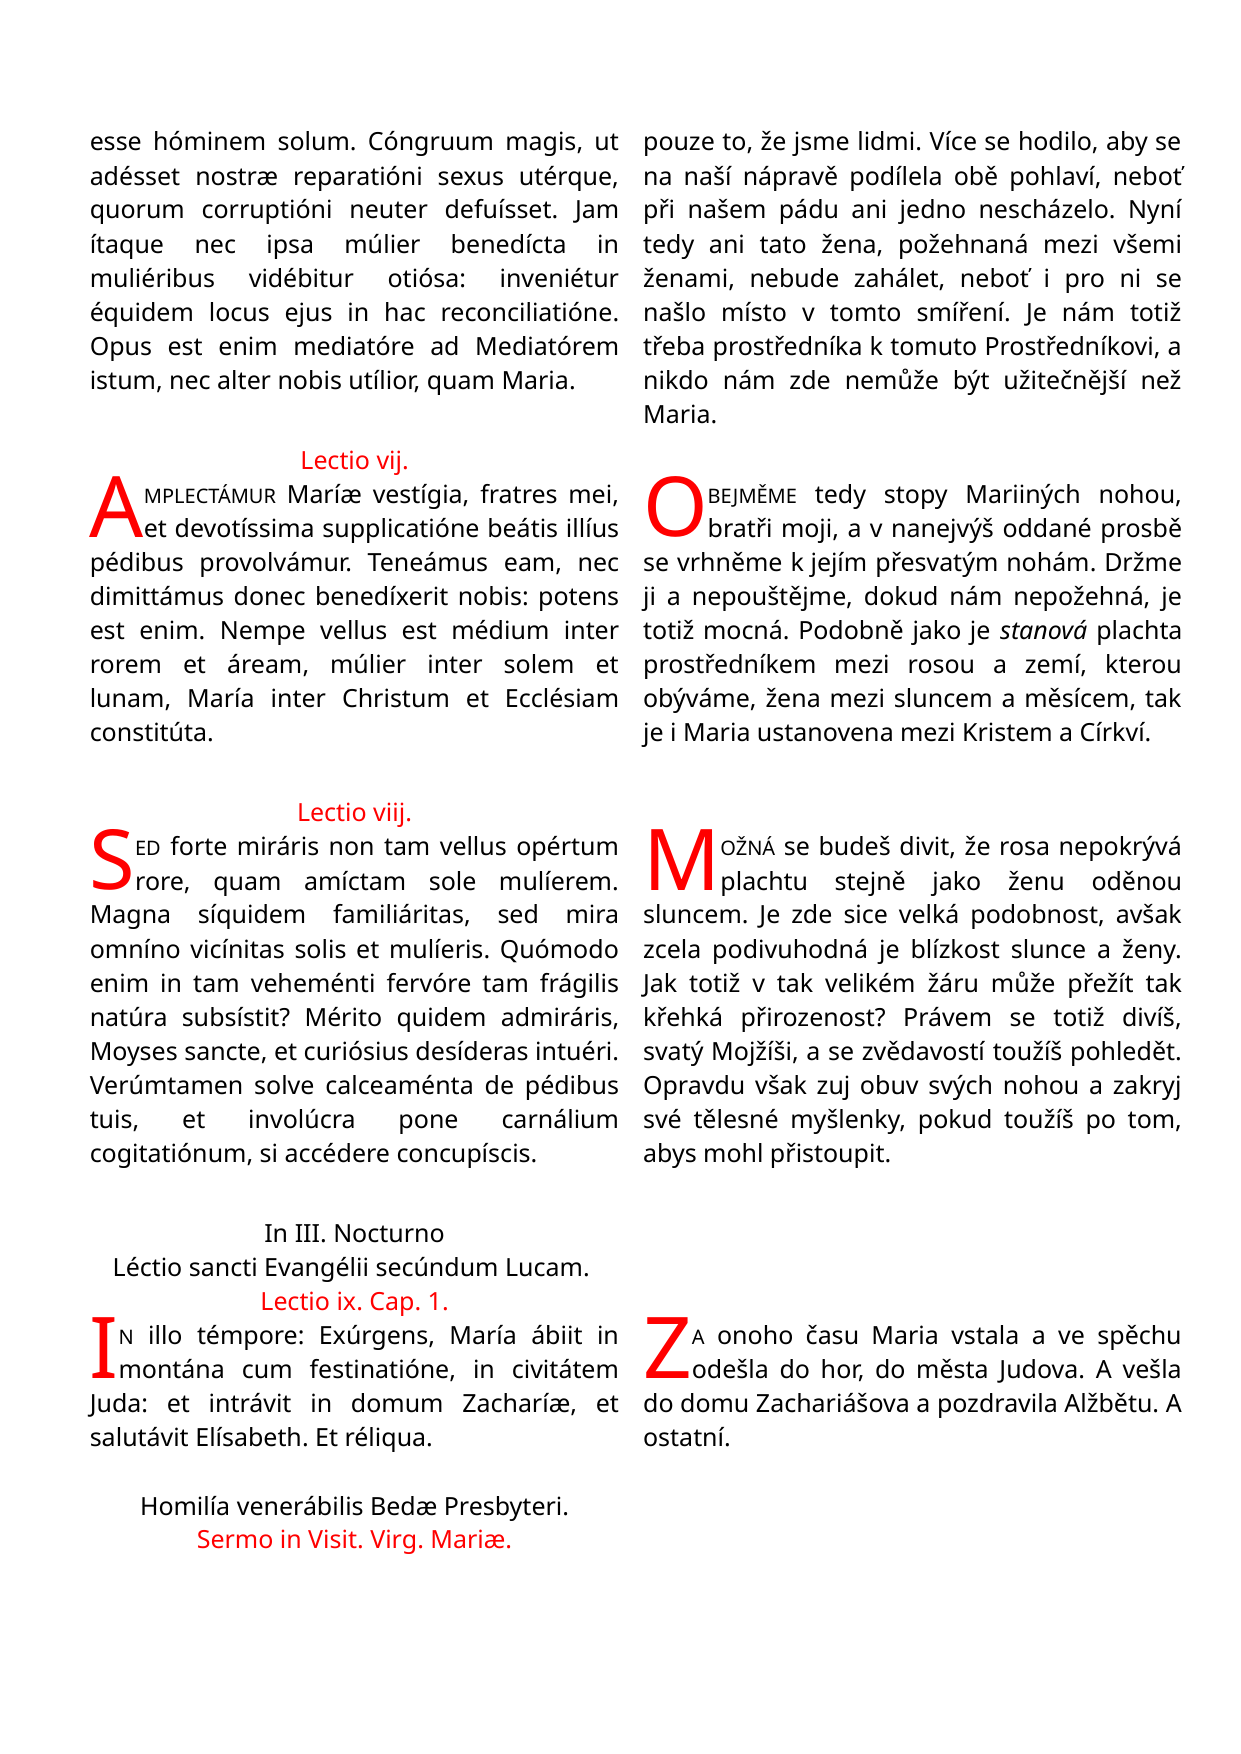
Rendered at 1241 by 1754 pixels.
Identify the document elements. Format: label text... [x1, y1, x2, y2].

table_cell pouze to, že jsme lidmi. Více se hodilo, aby se na naší nápravě podílela obě pohlaví, neboť při našem pádu ani jedno nescházelo. Nyní tedy ani tato žena, požehnaná mezi všemi ženami, nebude zahálet, neboť i pro ni se našlo místo v tomto smíření. Je nám totiž třeba prostřed­níka k tomuto Prostředníkovi, a nikdo nám zde nemůže být užitečnější než Maria. [631, 118, 1194, 437]
table_cell Za onoho času Maria vstala a ve spěchu odešla do hor, do města Judova. A vešla do domu Zachariášova a pozdravila Alžbětu. A ostatní. Čtení svatého Evangelia, které jsme právě slyšeli, nejdražší bratři, nám vykládá vždy úctyhodné počátky naší spásy, a zároveň nám doporučuje vždy napodobovat spásonosné léky pokory. Protože totiž po styku s nákazou pýchy rod lidský začal hynout, slušelo se, aby lék pokory, kterým má být uzdraven, mu nabídly hned první chvíle rodícího se času spásy. A protože skrze nerozvážnost ženy, která byla svedena, vstoupila do světa smrt, bylo vhodné, aby se jako na znamení návratu života právě ženy navzájem předcházely v oddaných pro­jevech vzájemné pokory a laskavosti. [631, 1210, 1194, 1596]
table_cell Lectio vij. Amplectámur Maríæ vestígia, fratres mei, et devotíssima supplicatióne beátis illíus pédibus provolvámur. Teneámus eam, nec dimittámus donec benedíxerit nobis: potens est enim. Nempe vellus est médium inter rorem et áream, múlier inter solem et lunam, María inter Christum et Ecclésiam constitúta. [78, 437, 631, 789]
table_cell In III. Nocturno Léctio sancti Evangélii secúndum Lucam. Lectio ix. Cap. 1. In illo témpore: Exúrgens, María ábiit in montána cum festinatióne, in civitátem Juda: et intrávit in domum Zacharíæ, et salutávit Elísabeth. Et réliqua. Homilía venerábilis Bedæ Presbyteri. Sermo in Visit. Virg. Mariæ. Léctio sancti Evangélii, quam audívimus, fratres charíssimi, et redemptiónis nostræ nobis semper veneránda primórdia prædicat, et salutária semper humilitátis imitándæ remédia comméndat. Nam quia peste supérbiæ attáctum genus humánum períerat, decébat, ut medicaméntum humilitátis, quo sanarétur, prima mox incipiéntis salútis témpora præténderent: et quia per temeritátem sedúctæ mulieris mors in mundum introíerat, cóngruum fúerat, ut in indícium vitæ reverténtis, mulíeres se devótæ humilitátis ínvicem ac pietátis prævenírent obséquiis. [78, 1210, 631, 1596]
table_cell Obejměme tedy stopy Mariiných nohou, bratři moji, a v nanejvýš oddané prosbě se vrhněme k jejím přesvatým nohám. Držme ji a nepouštějme, dokud nám nepožehná, je totiž mocná. Podobně jako je stanová plachta prostředníkem mezi rosou a zemí, kterou obýváme, žena mezi sluncem a měsícem, tak je i Maria ustanovena mezi Kristem a Církví. [631, 437, 1194, 789]
table_cell Lectio viij. Sed forte miráris non tam vellus opértum rore, quam amíctam sole mulíerem. Magna síquidem familiáritas, sed mira omníno vicínitas solis et mulíeris. Quómodo enim in tam veheménti fervóre tam frágilis natúra subsístit? Mérito quidem admiráris, Moyses sancte, et curiósius desíderas intuéri. Verúmtamen solve calceaménta de pédibus tuis, et involúcra pone carnálium cogitatiónum, si accédere concupíscis. [78, 789, 631, 1210]
table_cell Možná se budeš divit, že rosa nepokrývá plachtu stejně jako ženu oděnou sluncem. Je zde sice velká podobnost, avšak zcela podivuhodná je blízkost slunce a ženy. Jak totiž v tak velikém žáru může přežít tak křehká přirozenost? Právem se totiž divíš, svatý Mojžíši, a se zvědavostí toužíš pohledět. Opravdu však zuj obuv svých nohou a zakryj své tělesné myšlenky, pokud toužíš po tom, abys mohl přistoupit. [631, 789, 1194, 1210]
table_cell esse hóminem solum. Cóngruum magis, ut adésset nostræ reparatióni sexus utérque, quorum corruptióni neuter defuísset. Jam ítaque nec ipsa múlier benedícta in muliéribus vidébitur otiósa: inveniétur équidem locus ejus in hac reconciliatióne. Opus est enim mediatóre ad Mediatórem istum, nec alter nobis utílior, quam Maria. [78, 118, 631, 437]
